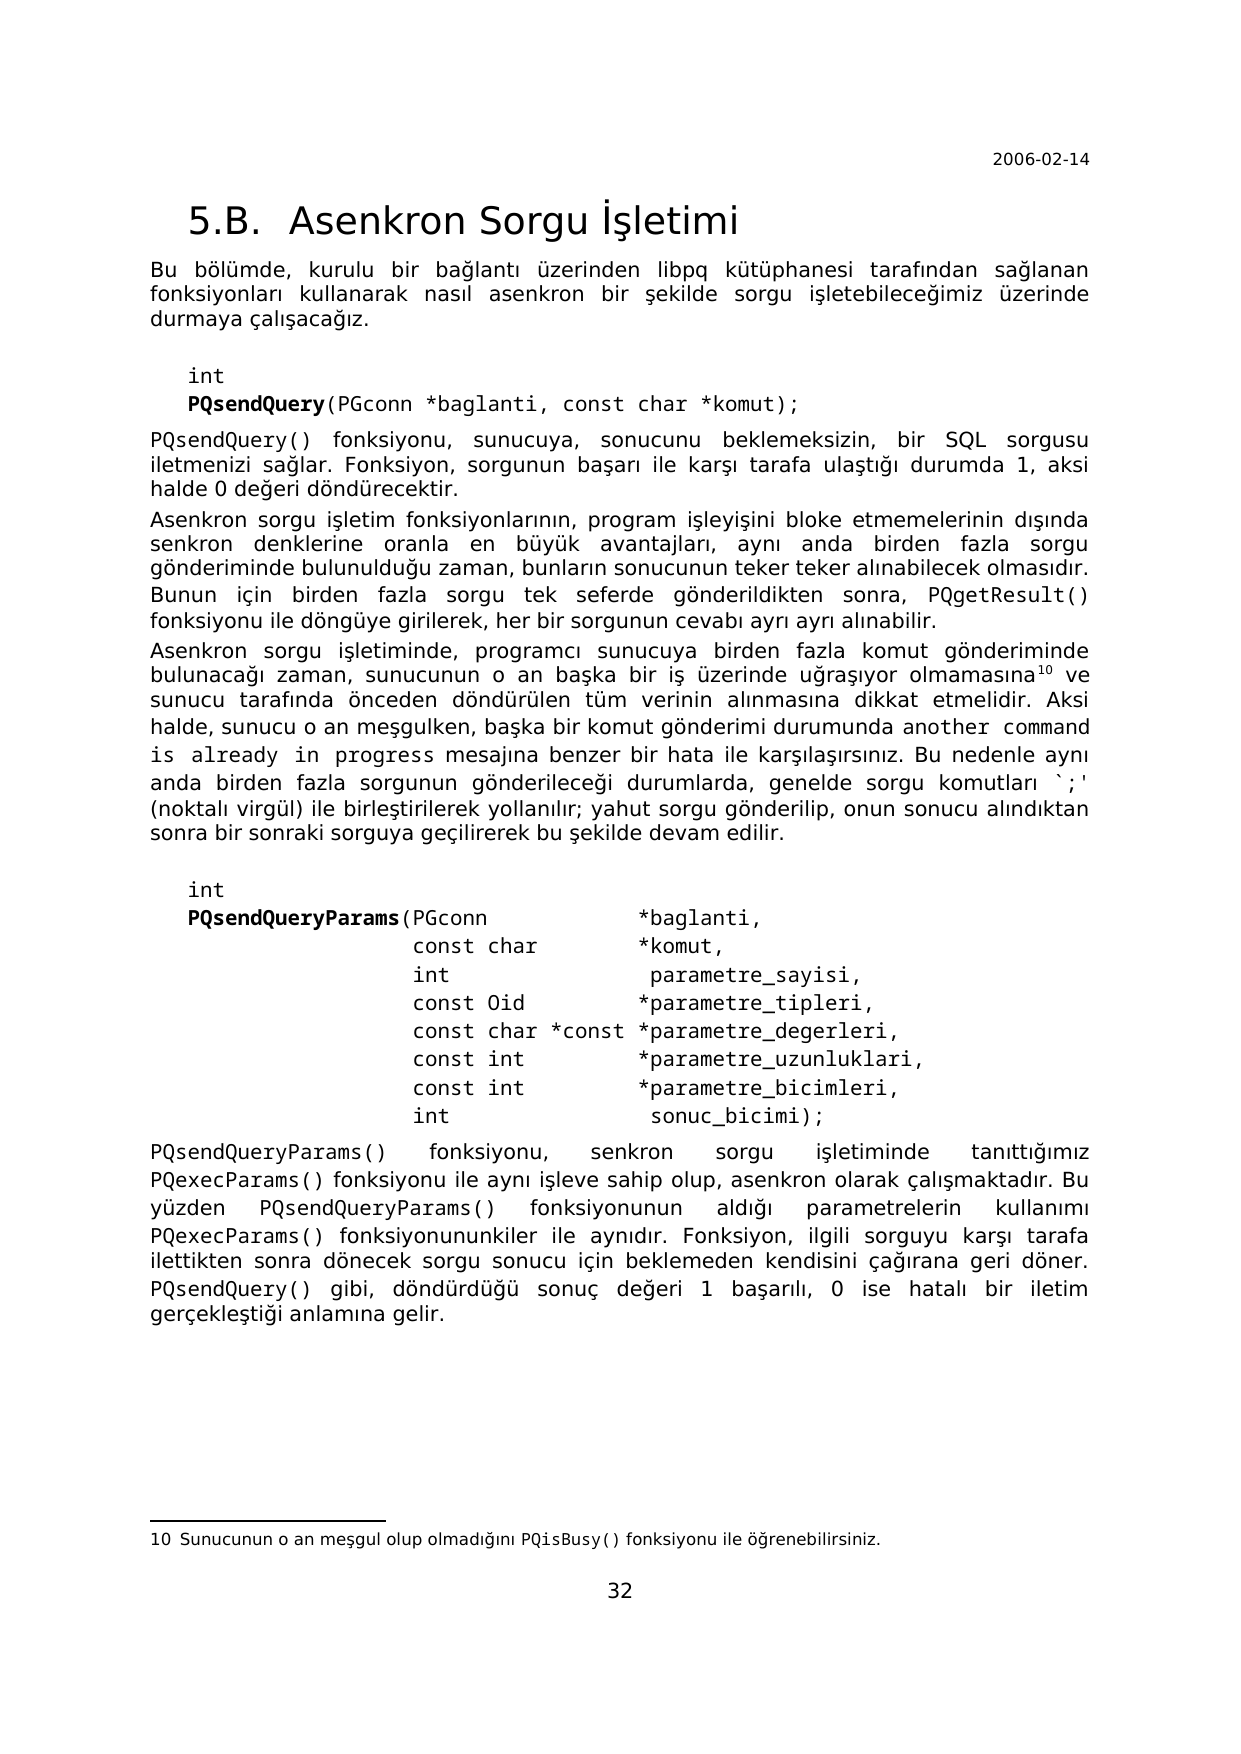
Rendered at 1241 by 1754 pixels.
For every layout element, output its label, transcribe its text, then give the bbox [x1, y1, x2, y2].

text Asenkron sorgu işletim fonksiyonlarının, program işleyişini bloke etmemelerinin dışında senkron denklerine oranla en büyük avantajları, aynı anda birden fazla sorgu gönderiminde bulunulduğu zaman, bunların sonucunun teker teker alınabilecek olmasıdır. Bunun için birden fazla sorgu tek seferde gönderildikten sonra, PQgetResult() fonksiyonu ile döngüye girilerek, her bir sorgunun cevabı ayrı ayrı alınabilir. [150, 508, 1090, 633]
text PQsendQueryParams() fonksiyonu, senkron sorgu işletiminde tanıttığımız PQexecParams() fonksiyonu ile aynı işleve sahip olup, asenkron olarak çalışmaktadır. Bu yüzden PQsendQueryParams() fonksiyonunun aldığı parametrelerin kullanımı PQexecParams() fonksiyonununkiler ile aynıdır. Fonksiyon, ilgili sorguyu karşı tarafa ilettikten sonra dönecek sorgu sonucu için beklemeden kendisini çağırana geri döner. PQsendQuery() gibi, döndürdüğü sonuç değeri 1 başarılı, 0 ise hatalı bir iletim gerçekleştiği anlamına gelir. [150, 1137, 1090, 1326]
text Sunucunun o an meşgul olup olmadığını PQisBusy() fonksiyonu ile öğrenebilirsiniz. [150, 1527, 1090, 1550]
text int PQsendQueryParams(PGconn *baglanti, const char *komut, int parametre_sayisi, const Oid *parametre_tipleri, const char *const *parametre_degerleri, const int *parametre_uzunluklari, const int *parametre_bicimleri, int sonuc_bicimi); [187, 875, 1090, 1129]
text int PQsendQuery(PGconn *baglanti, const char *komut); [187, 361, 1090, 417]
text Bu bölümde, kurulu bir bağlantı üzerinden libpq kütüphanesi tarafından sağlanan fonksiyonları kullanarak nasıl asenkron bir şekilde sorgu işletebileceğimiz üzerinde durmaya çalışacağız. [150, 258, 1090, 331]
text Asenkron sorgu işletiminde, programcı sunucuya birden fazla komut gönderiminde bulunacağı zaman, sunucunun o an başka bir iş üzerinde uğraşıyor olmamasına ve sunucu tarafında önceden döndürülen tüm verinin alınmasına dikkat etmelidir. Aksi halde, sunucu o an meşgulken, başka bir komut gönderimi durumunda another command is already in progress mesajına benzer bir hata ile karşılaşırsınız. Bu nedenle aynı anda birden fazla sorgunun gönderileceği durumlarda, genelde sorgu komutları `;' (noktalı virgül) ile birleştirilerek yollanılır; yahut sorgu gönderilip, onun sonucu alındıktan sonra bir sonraki sorguya geçilirerek bu şekilde devam edilir. [150, 639, 1090, 845]
subtitle Asenkron Sorgu İşletimi [187, 199, 1090, 243]
text PQsendQuery() fonksiyonu, sunucuya, sonucunu beklemeksizin, bir SQL sorgusu iletmenizi sağlar. Fonksiyon, sorgunun başarı ile karşı tarafa ulaştığı durumda 1, aksi halde 0 değeri döndürecektir. [150, 425, 1090, 502]
